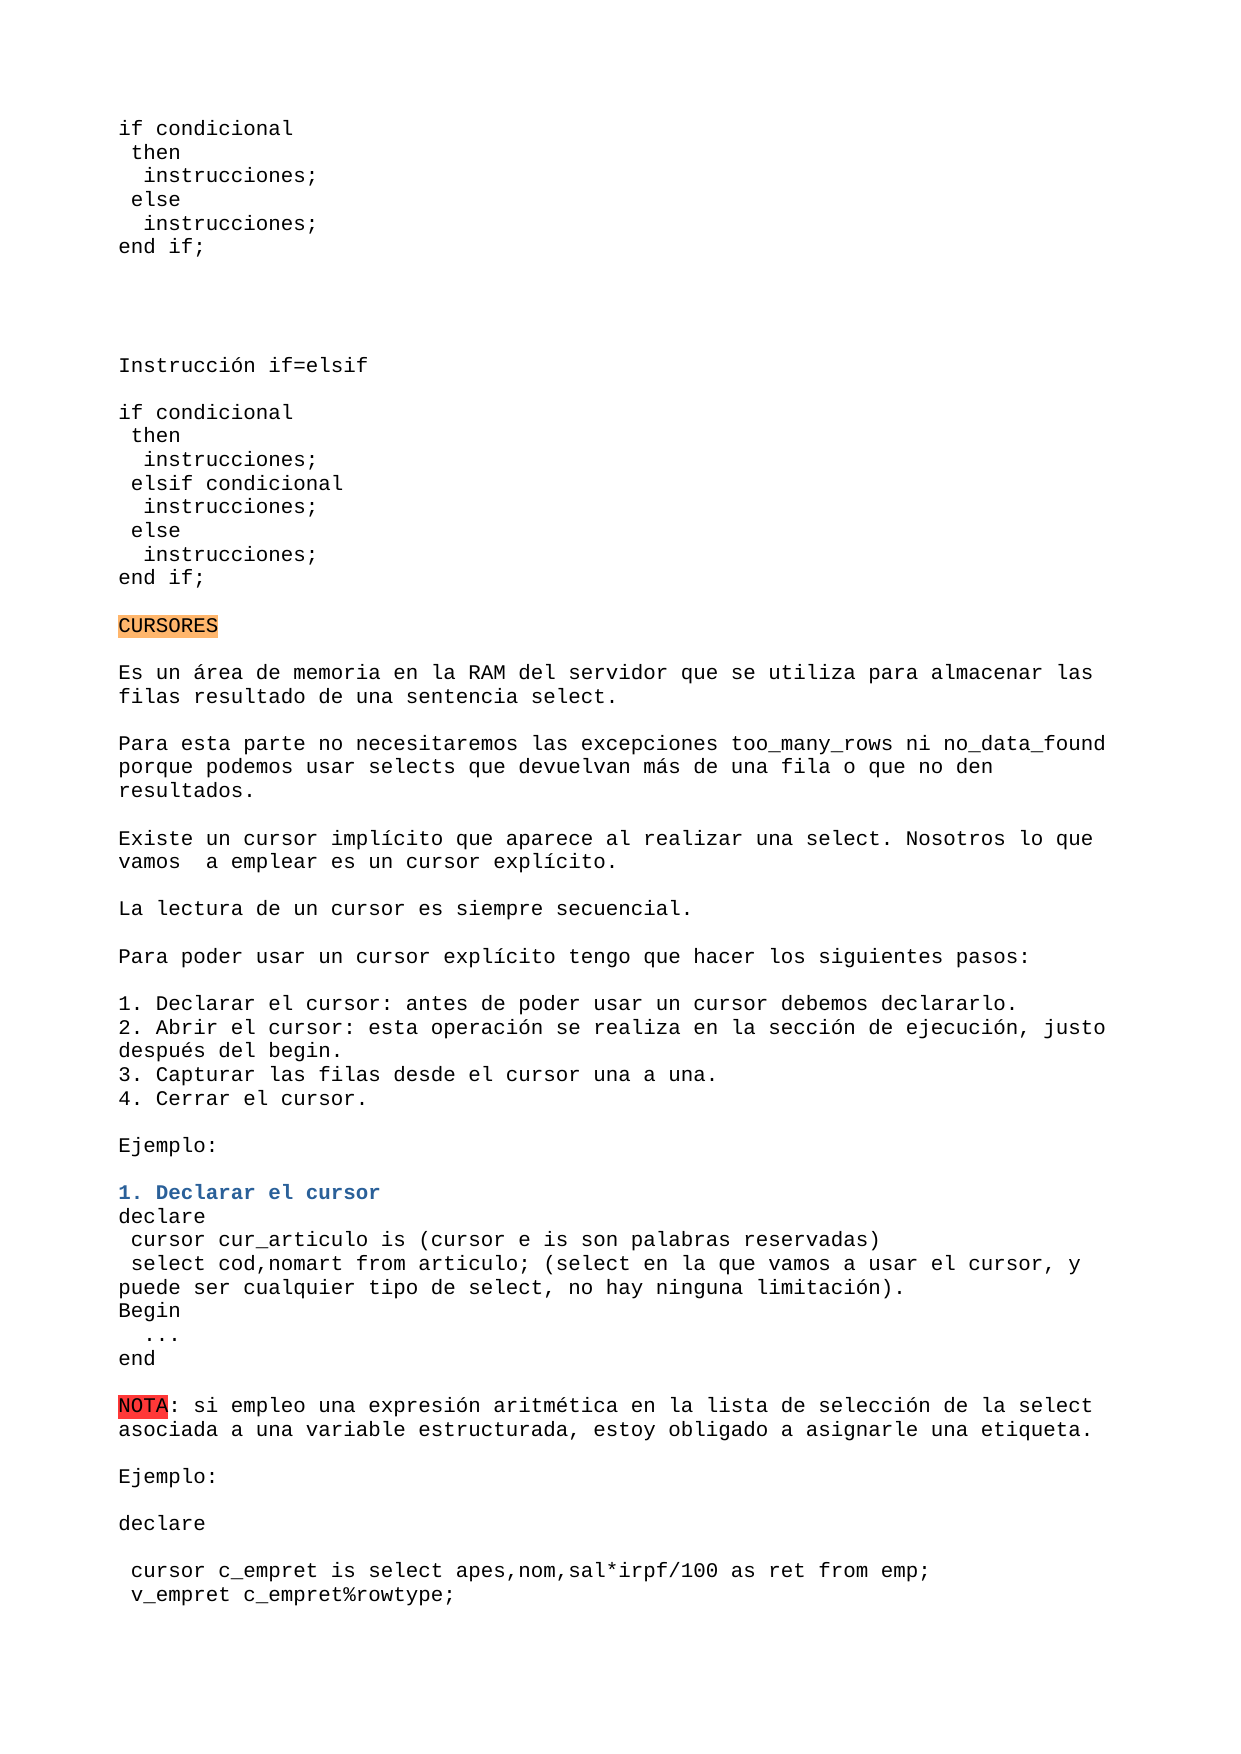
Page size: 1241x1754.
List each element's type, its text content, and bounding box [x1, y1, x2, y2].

text La lectura de un cursor es siempre secuencial. [118, 898, 1122, 922]
text select cod,nomart from articulo; (select en la que vamos a usar el cursor, y puede ser cualquier tipo de select, no hay ninguna limitación). [118, 1253, 1122, 1300]
text v_empret c_empret%rowtype; [118, 1584, 1122, 1608]
text declare [118, 1206, 1122, 1229]
text end [118, 1348, 1122, 1371]
text elsif condicional [118, 473, 1122, 496]
text Es un área de memoria en la RAM del servidor que se utiliza para almacenar las filas resultado de una sentencia select. [118, 662, 1122, 709]
text if condicional [118, 402, 1122, 426]
text Existe un cursor implícito que aparece al realizar una select. Nosotros lo que vamos a emplear es un cursor explícito. [118, 827, 1122, 875]
text else [118, 520, 1122, 544]
text Begin [118, 1300, 1122, 1324]
text then [118, 142, 1122, 165]
text instrucciones; [118, 165, 1122, 189]
text else [118, 189, 1122, 213]
text if condicional [118, 118, 1122, 142]
text 1. Declarar el cursor [118, 1182, 1122, 1206]
text declare [118, 1513, 1122, 1537]
text Instrucción if=elsif [118, 354, 1122, 378]
text 1. Declarar el cursor: antes de poder usar un cursor debemos declararlo. [118, 993, 1122, 1017]
text CURSORES [118, 615, 1122, 638]
text end if; [118, 236, 1122, 260]
text instrucciones; [118, 449, 1122, 473]
text instrucciones; [118, 213, 1122, 236]
text 3. Capturar las filas desde el cursor una a una. [118, 1064, 1122, 1088]
text Ejemplo: [118, 1135, 1122, 1158]
text instrucciones; [118, 544, 1122, 567]
text 2. Abrir el cursor: esta operación se realiza en la sección de ejecución, justo después del begin. [118, 1017, 1122, 1064]
text instrucciones; [118, 496, 1122, 520]
text Ejemplo: [118, 1466, 1122, 1489]
text cursor c_empret is select apes,nom,sal*irpf/100 as ret from emp; [118, 1561, 1122, 1584]
text cursor cur_articulo is (cursor e is son palabras reservadas) [118, 1229, 1122, 1253]
text ... [118, 1324, 1122, 1348]
text NOTA: si empleo una expresión aritmética en la lista de selección de la select asociada a una variable estructurada, estoy obligado a asignarle una etiqueta. [118, 1395, 1122, 1442]
text end if; [118, 567, 1122, 591]
text Para esta parte no necesitaremos las excepciones too_many_rows ni no_data_found porque podemos usar selects que devuelvan más de una fila o que no den resultados. [118, 733, 1122, 804]
text then [118, 426, 1122, 449]
text Para poder usar un cursor explícito tengo que hacer los siguientes pasos: [118, 946, 1122, 969]
text 4. Cerrar el cursor. [118, 1088, 1122, 1111]
